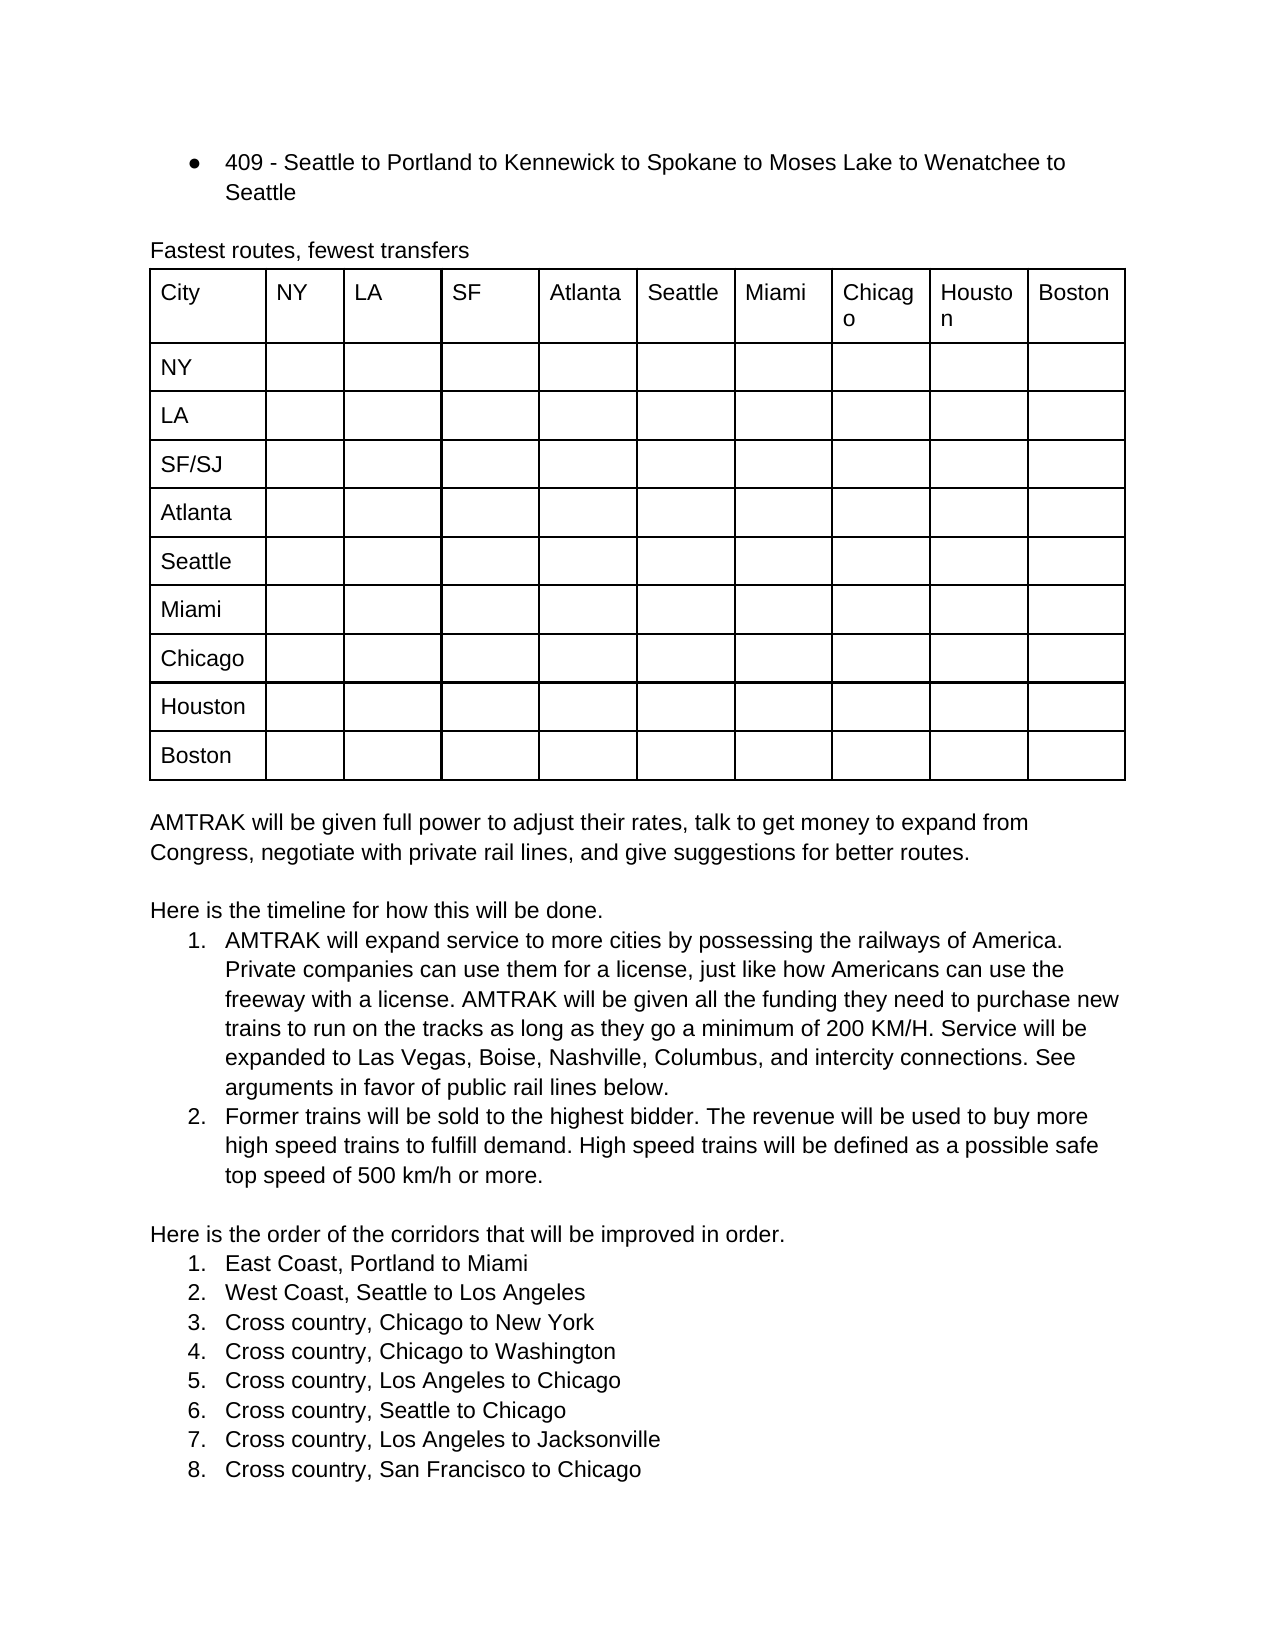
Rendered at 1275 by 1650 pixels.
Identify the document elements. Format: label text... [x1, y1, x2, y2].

table_cell [638, 441, 734, 487]
table_cell [1029, 732, 1124, 778]
table_cell [443, 538, 538, 584]
list Cross country, Seattle to Chicago [187, 1397, 1125, 1423]
table_cell [638, 684, 734, 730]
table_cell [833, 441, 929, 487]
table_header NY [267, 270, 343, 342]
table_cell [736, 635, 831, 681]
table_cell [1029, 586, 1124, 633]
table_header SF [443, 270, 538, 342]
table_cell [833, 489, 929, 536]
table_cell [1029, 538, 1124, 584]
table_cell [267, 635, 343, 681]
table_cell [267, 538, 343, 584]
list Cross country, San Francisco to Chicago [187, 1456, 1125, 1482]
table_cell [931, 635, 1027, 681]
list West Coast, Seattle to Los Angeles [187, 1280, 1125, 1306]
table_cell [833, 586, 929, 633]
table_header Chicago [833, 270, 929, 342]
table_cell [931, 441, 1027, 487]
table_cell [931, 732, 1027, 778]
table_cell [931, 489, 1027, 536]
table_cell Chicago [151, 635, 265, 681]
table_cell [345, 344, 440, 390]
table_cell [443, 586, 538, 633]
table_cell [833, 732, 929, 778]
table_cell [345, 635, 440, 681]
table_cell [443, 344, 538, 390]
table_cell [931, 684, 1027, 730]
table_cell [638, 344, 734, 390]
list 409 - Seattle to Portland to Kennewick to Spokane to Moses Lake to Wenatchee to Seattle [187, 150, 1125, 205]
list Cross country, Chicago to New York [187, 1309, 1125, 1335]
text Here is the order of the corridors that will be improved in order. [150, 1221, 1125, 1247]
table_cell Seattle [151, 538, 265, 584]
table_header Boston [1029, 270, 1124, 342]
table_cell [345, 538, 440, 584]
table_cell Miami [151, 586, 265, 633]
table_cell [638, 635, 734, 681]
table_cell [540, 586, 636, 633]
table_cell [540, 538, 636, 584]
table_cell [345, 732, 440, 778]
table_cell [267, 392, 343, 439]
table_cell [540, 684, 636, 730]
table_cell [267, 684, 343, 730]
table_cell [736, 732, 831, 778]
table_cell [1029, 684, 1124, 730]
table_cell [443, 441, 538, 487]
table_cell [736, 441, 831, 487]
table_cell [736, 344, 831, 390]
table_cell SF/SJ [151, 441, 265, 487]
list Former trains will be sold to the highest bidder. The revenue will be used to buy more high speed trains to fulfill demand. High speed trains will be defined as a possible safe top speed of 500 km/h or more. [187, 1104, 1125, 1188]
table_cell [833, 684, 929, 730]
table_cell [540, 732, 636, 778]
table_cell [540, 635, 636, 681]
table_cell [443, 635, 538, 681]
table_cell NY [151, 344, 265, 390]
table_cell [638, 392, 734, 439]
table_cell [833, 538, 929, 584]
list Cross country, Los Angeles to Jacksonville [187, 1427, 1125, 1452]
table_cell [1029, 489, 1124, 536]
table_cell [540, 489, 636, 536]
table_cell LA [151, 392, 265, 439]
table_cell [1029, 392, 1124, 439]
table_cell [638, 538, 734, 584]
table_cell [736, 586, 831, 633]
table_header City [151, 270, 265, 342]
table_cell [443, 732, 538, 778]
list Cross country, Los Angeles to Chicago [187, 1368, 1125, 1394]
table_cell [345, 392, 440, 439]
table_cell Houston [151, 684, 265, 730]
table_cell [833, 344, 929, 390]
table_cell [638, 732, 734, 778]
table_cell [931, 538, 1027, 584]
table_cell [736, 684, 831, 730]
table_cell [443, 392, 538, 439]
table_cell [736, 538, 831, 584]
table_cell [345, 684, 440, 730]
table_header Atlanta [540, 270, 636, 342]
table_cell [540, 392, 636, 439]
table_cell Boston [151, 732, 265, 778]
table_cell [345, 489, 440, 536]
table_cell [833, 635, 929, 681]
table_cell [443, 489, 538, 536]
table_cell [540, 344, 636, 390]
table_cell [345, 586, 440, 633]
table_cell [443, 684, 538, 730]
table_cell [1029, 441, 1124, 487]
table_cell [267, 732, 343, 778]
table_cell [931, 392, 1027, 439]
list AMTRAK will expand service to more cities by possessing the railways of America. Private companies can use them for a license, just like how Americans can use the freeway with a license. AMTRAK will be given all the funding they need to purchase new trains to run on the tracks as long as they go a minimum of 200 KM/H. Service will be expanded to Las Vegas, Boise, Nashville, Columbus, and intercity connections. See arguments in favor of public rail lines below. [187, 927, 1125, 1100]
table_header LA [345, 270, 440, 342]
table_cell [931, 586, 1027, 633]
table_cell [267, 441, 343, 487]
table_header Miami [736, 270, 831, 342]
list Cross country, Chicago to Washington [187, 1339, 1125, 1364]
table_cell [638, 586, 734, 633]
table_cell [1029, 344, 1124, 390]
text Here is the timeline for how this will be done. [150, 898, 1125, 924]
table_cell [345, 441, 440, 487]
table_header Seattle [638, 270, 734, 342]
table_cell [267, 344, 343, 390]
table_cell [267, 489, 343, 536]
table_cell [931, 344, 1027, 390]
table_cell [638, 489, 734, 536]
table_cell [736, 392, 831, 439]
list East Coast, Portland to Miami [187, 1251, 1125, 1276]
text AMTRAK will be given full power to adjust their rates, talk to get money to expand from Congress, negotiate with private rail lines, and give suggestions for better routes. [150, 810, 1125, 865]
table_cell [540, 441, 636, 487]
table_header Houston [931, 270, 1027, 342]
table_cell [736, 489, 831, 536]
table_cell Atlanta [151, 489, 265, 536]
text Fastest routes, fewest transfers [150, 238, 1125, 264]
table_cell [1029, 635, 1124, 681]
table_cell [267, 586, 343, 633]
table_cell [833, 392, 929, 439]
